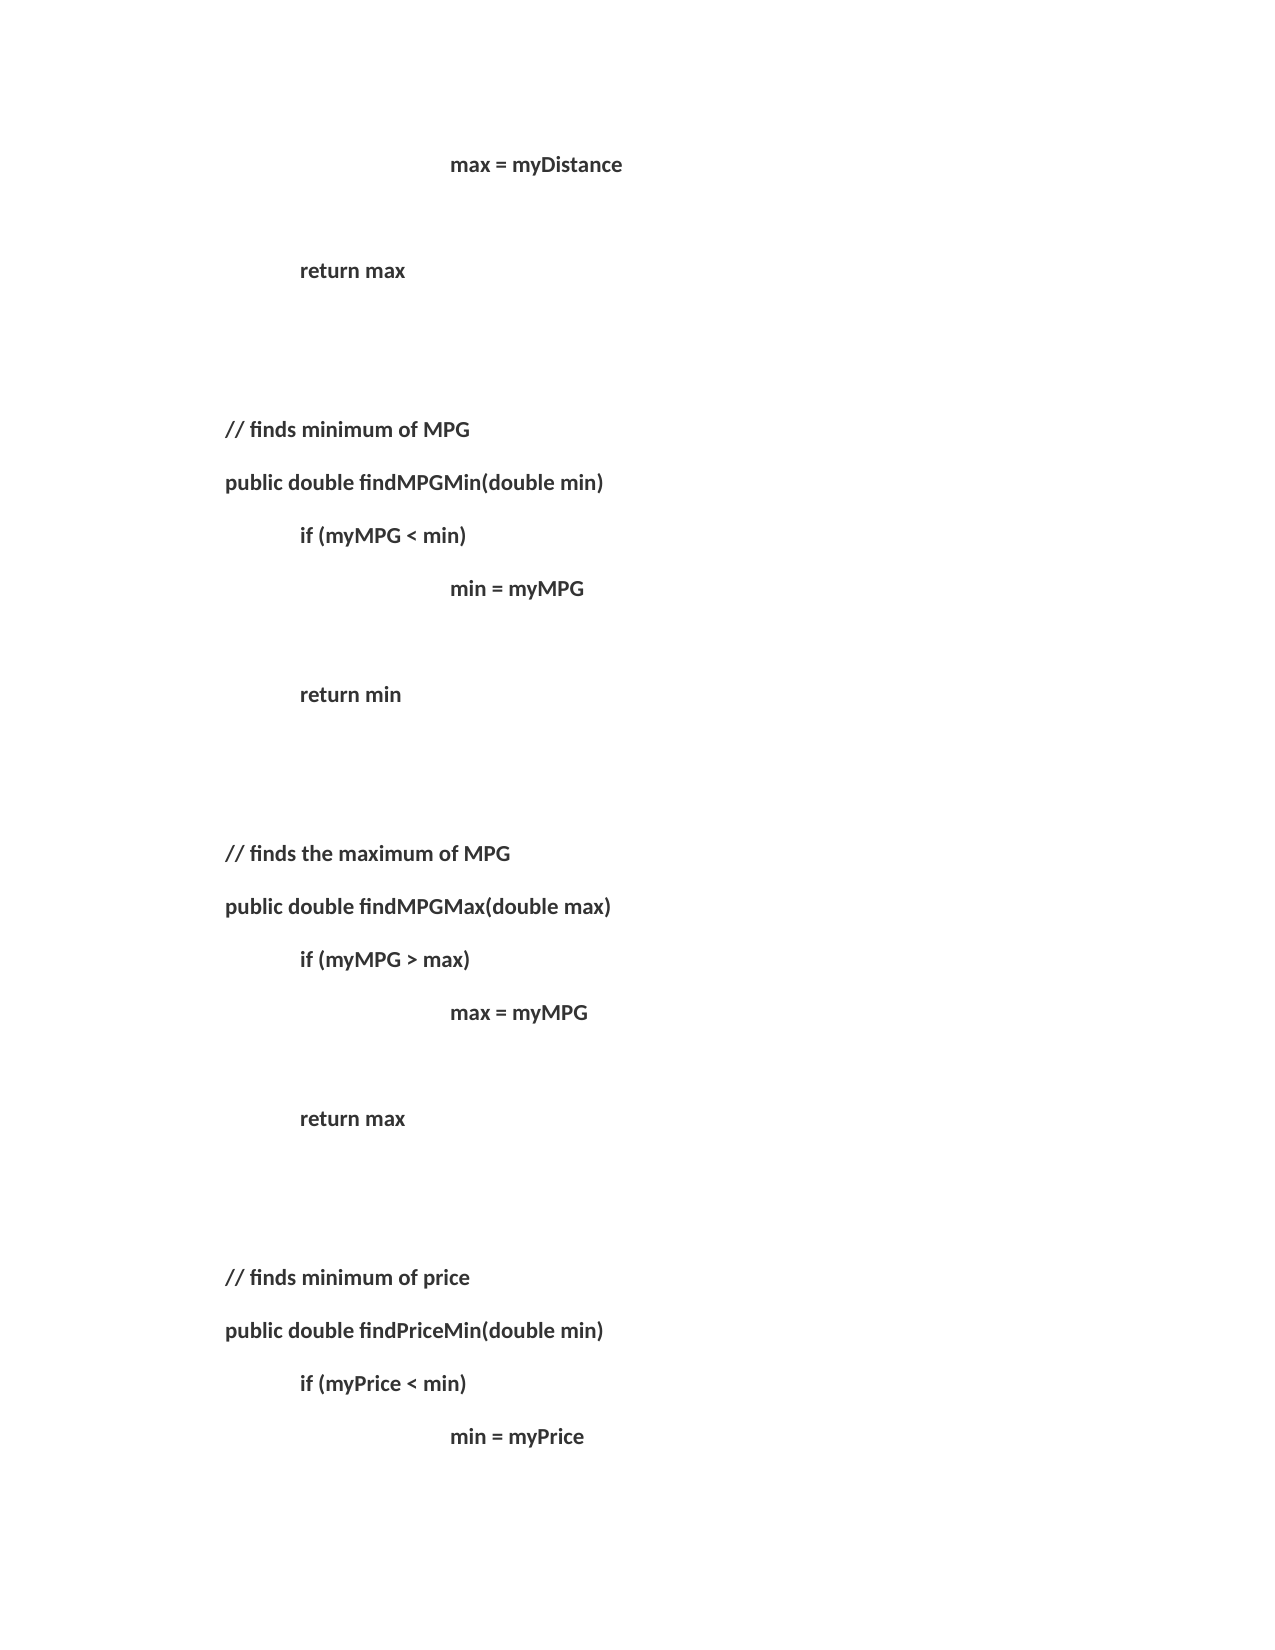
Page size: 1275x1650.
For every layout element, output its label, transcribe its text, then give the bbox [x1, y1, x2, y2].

text return min [150, 680, 1125, 708]
text if (myMPG > max) [150, 945, 1125, 973]
text public double findMPGMin(double min) [150, 468, 1125, 496]
text public double findMPGMax(double max) [150, 892, 1125, 920]
text return max [150, 1104, 1125, 1132]
text return max [150, 256, 1125, 284]
text max = myMPG [150, 998, 1125, 1026]
text min = myMPG [150, 574, 1125, 602]
text min = myPrice [150, 1422, 1125, 1451]
text // finds the maximum of MPG [150, 839, 1125, 867]
text public double findPriceMin(double min) [150, 1316, 1125, 1344]
text if (myMPG < min) [150, 521, 1125, 549]
text if (myPrice < min) [150, 1369, 1125, 1397]
text max = myDistance [150, 150, 1125, 178]
text // finds minimum of price [150, 1263, 1125, 1291]
text // finds minimum of MPG [150, 415, 1125, 443]
